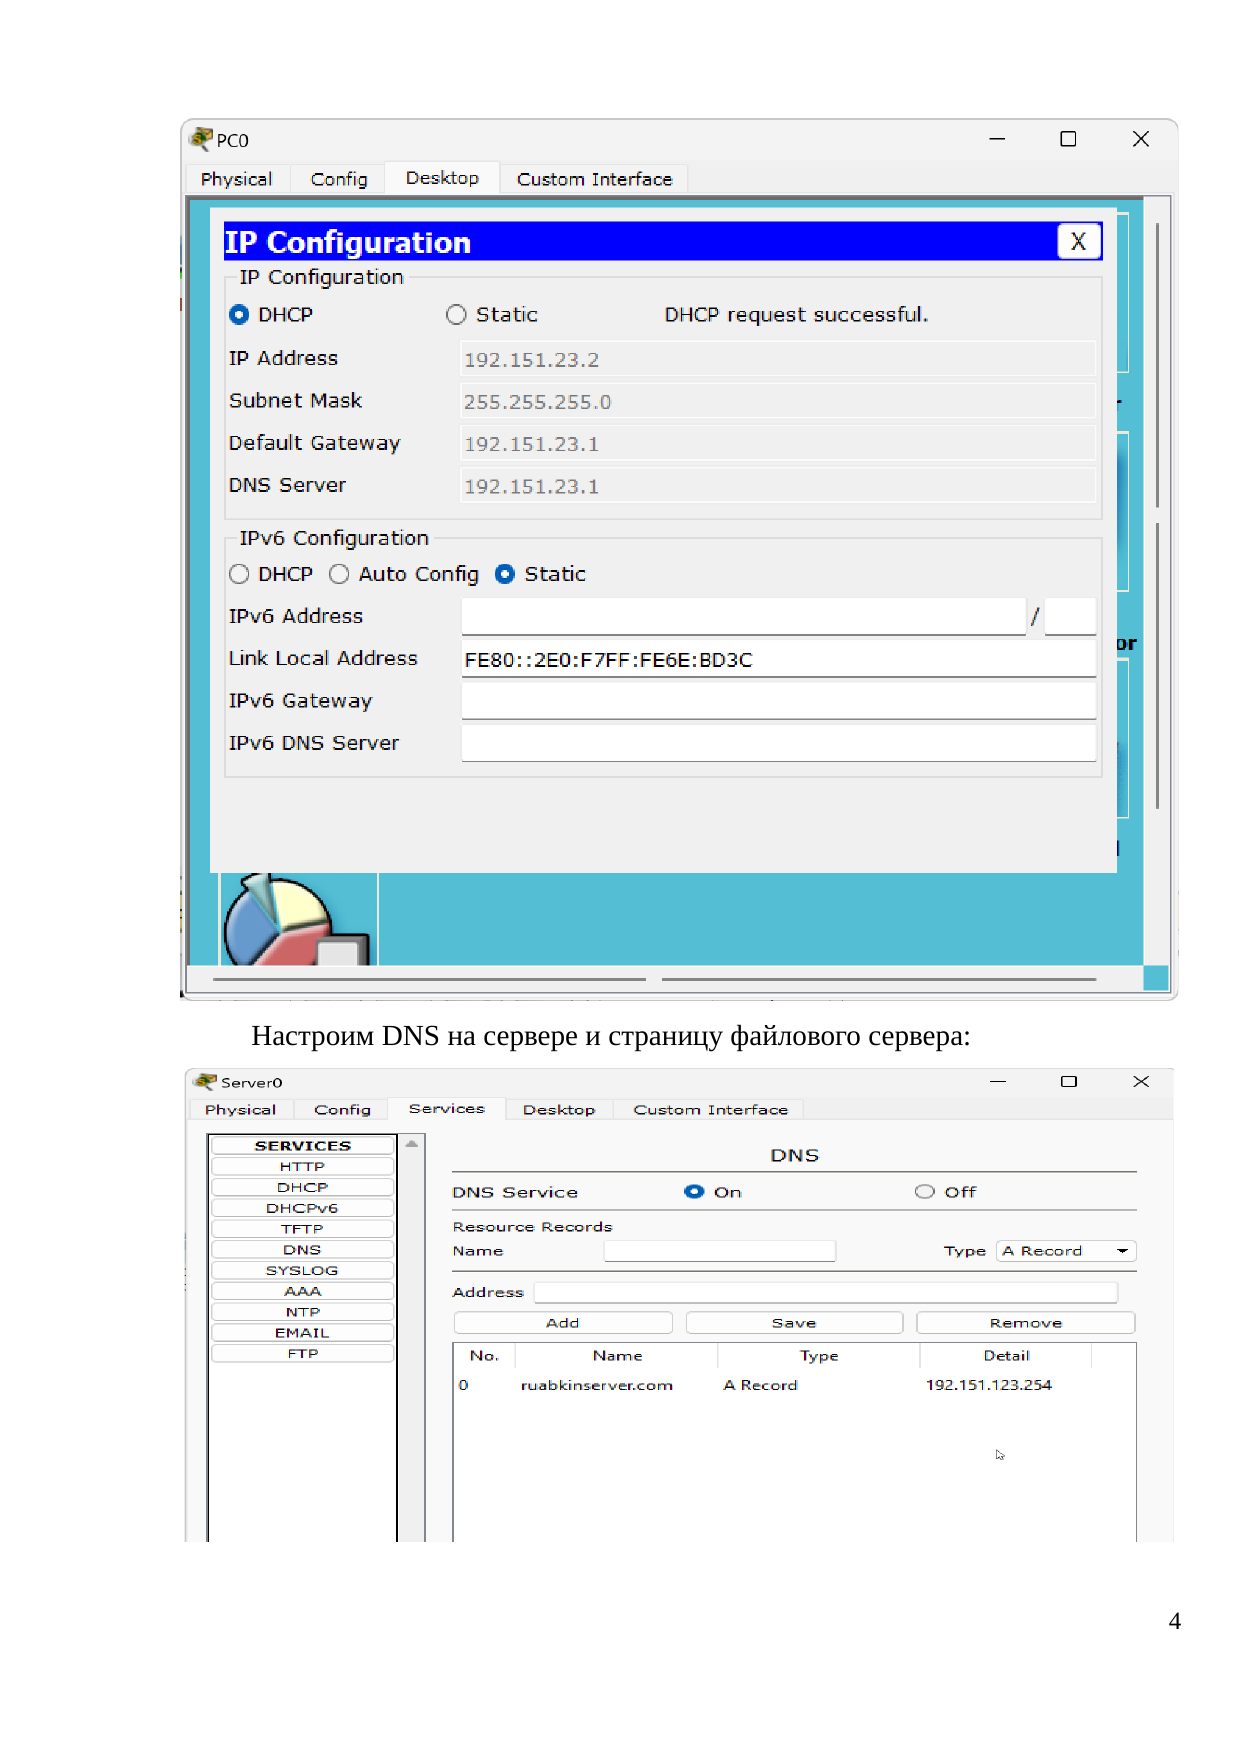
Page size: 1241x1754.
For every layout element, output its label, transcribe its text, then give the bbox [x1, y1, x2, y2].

picture [184, 1068, 1174, 1542]
text Настроим DNS на сервере и страницу файлового сервера: [177, 1018, 1181, 1051]
picture [180, 118, 1179, 1001]
